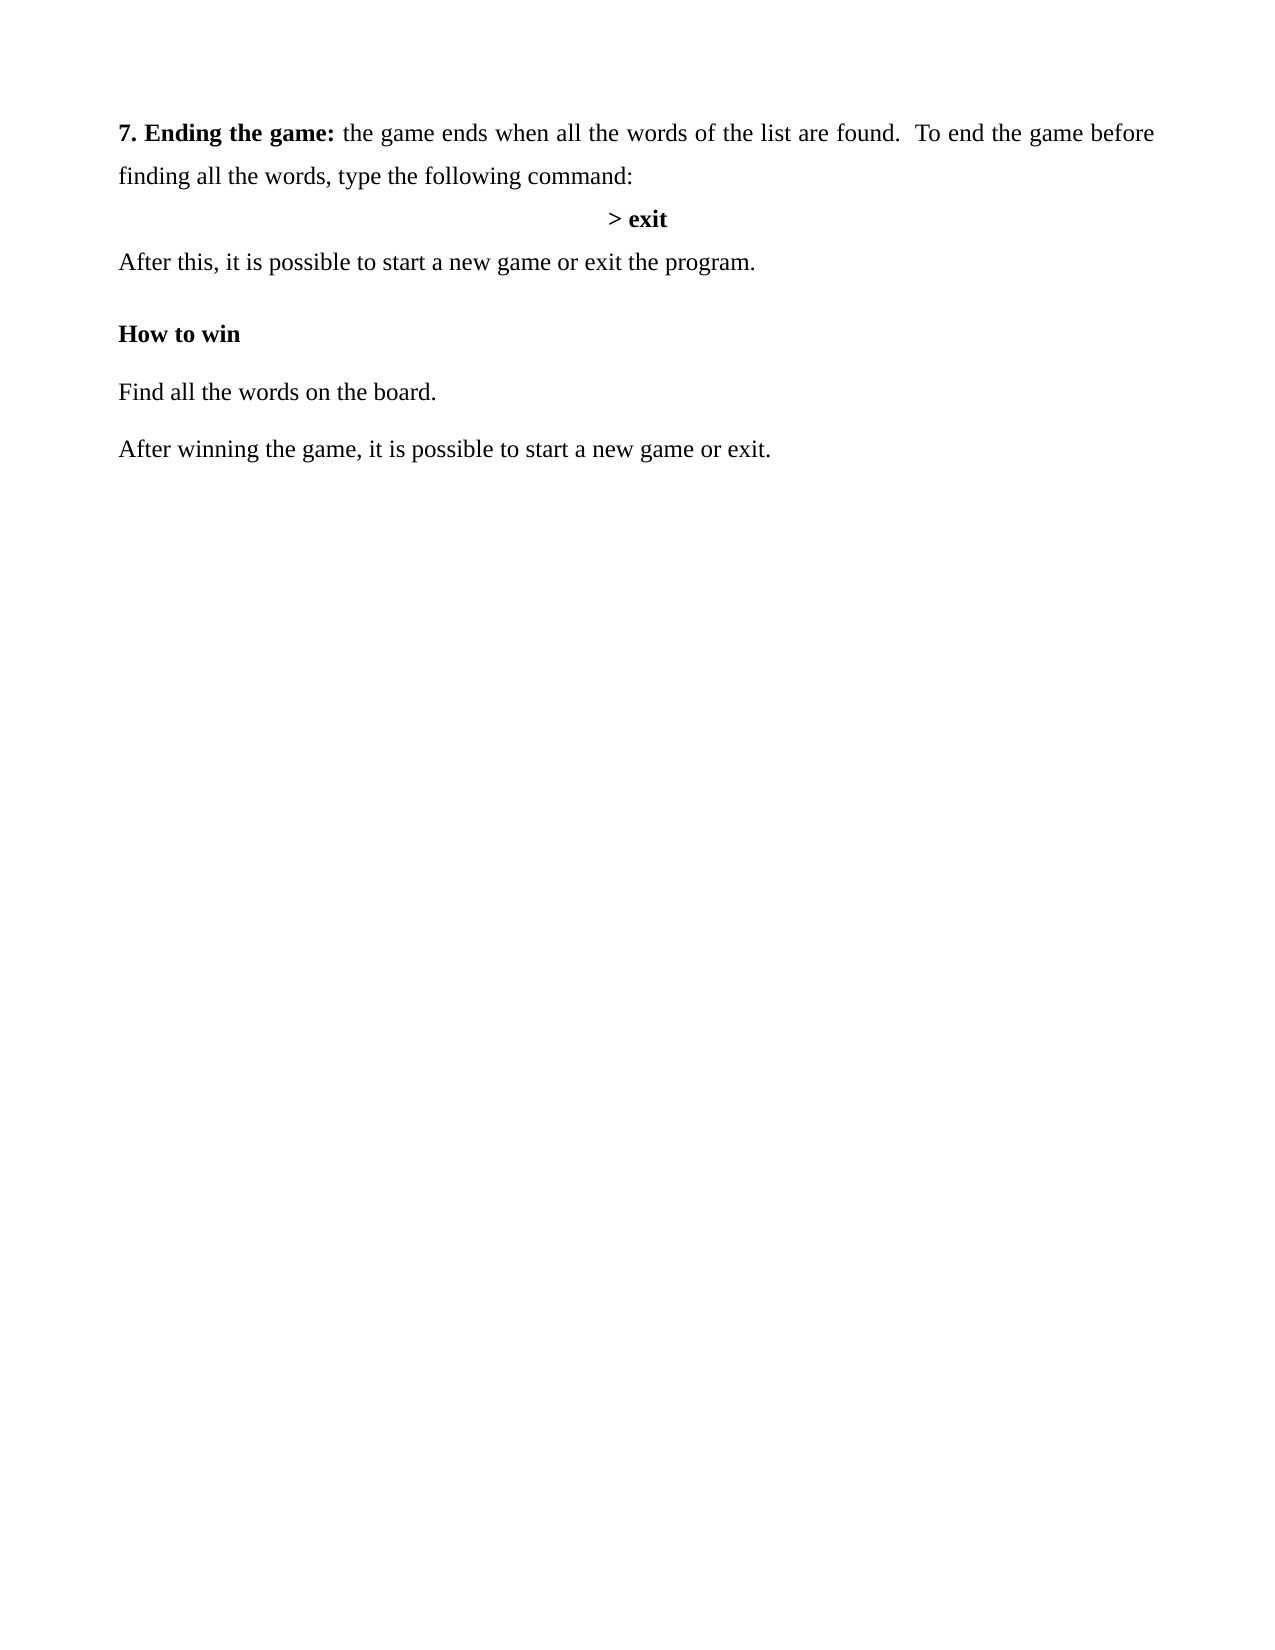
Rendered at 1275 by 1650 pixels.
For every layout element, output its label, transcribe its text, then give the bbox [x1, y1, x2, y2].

text > exit [118, 204, 1157, 233]
text Find all the words on the board. [118, 377, 1157, 406]
text 7. Ending the game: the game ends when all the words of the list are found. To end the game before finding all the words, type the following command: [118, 118, 1157, 190]
text After winning the game, it is possible to start a new game or exit. [118, 434, 1157, 463]
text How to win [118, 319, 1157, 348]
text After this, it is possible to start a new game or exit the program. [118, 247, 1157, 276]
